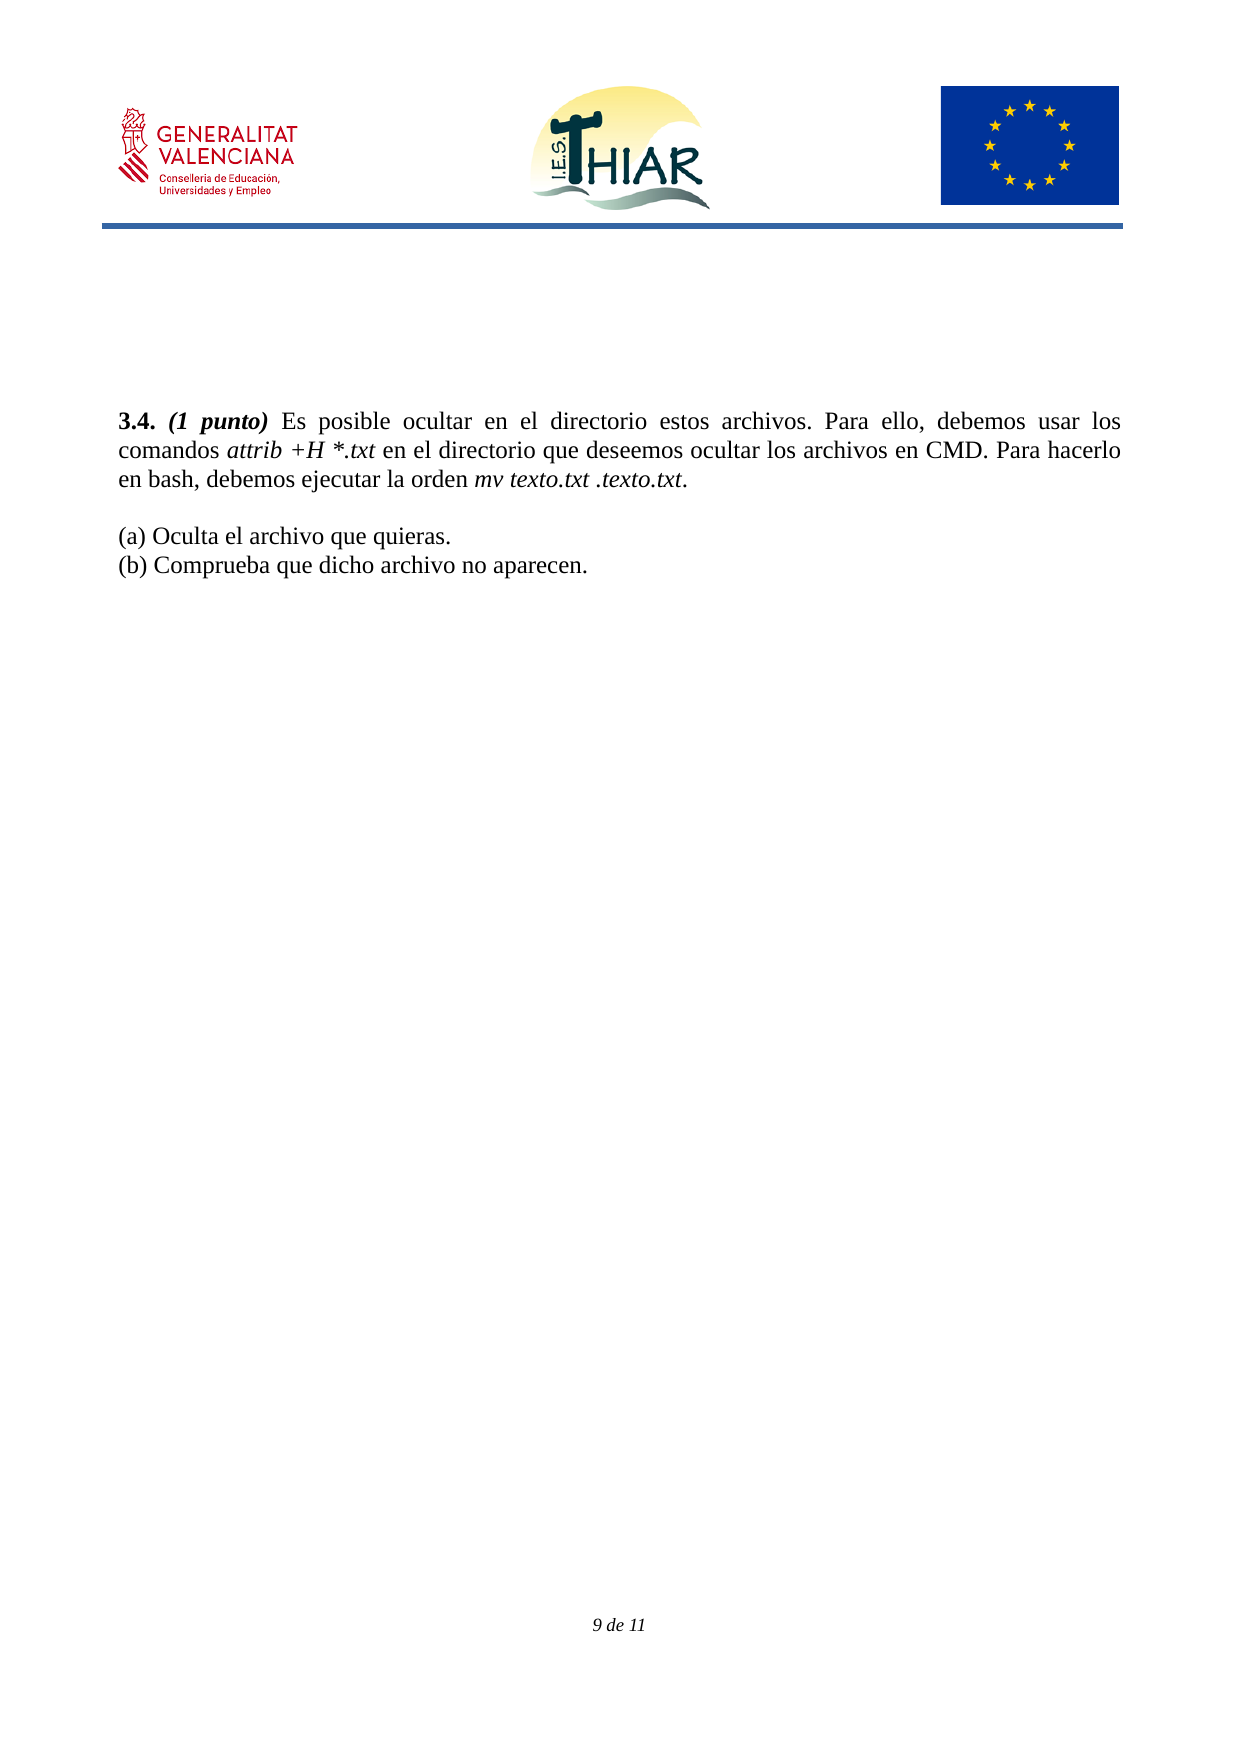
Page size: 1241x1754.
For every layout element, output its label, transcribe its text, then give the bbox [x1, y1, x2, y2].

picture [940, 86, 1119, 205]
text (b) Comprueba que dicho archivo no aparecen. [118, 550, 1122, 579]
text 3.4. (1 punto) Es posible ocultar en el directorio estos archivos. Para ello, debemos usar los comandos attrib +H *.txt en el directorio que deseemos ocultar los archivos en CMD. Para hacerlo en bash, debemos ejecutar la orden mv texto.txt .texto.txt. [118, 406, 1122, 493]
text (a) Oculta el archivo que quieras. [118, 521, 1122, 550]
picture [530, 86, 710, 210]
picture [112, 103, 308, 206]
